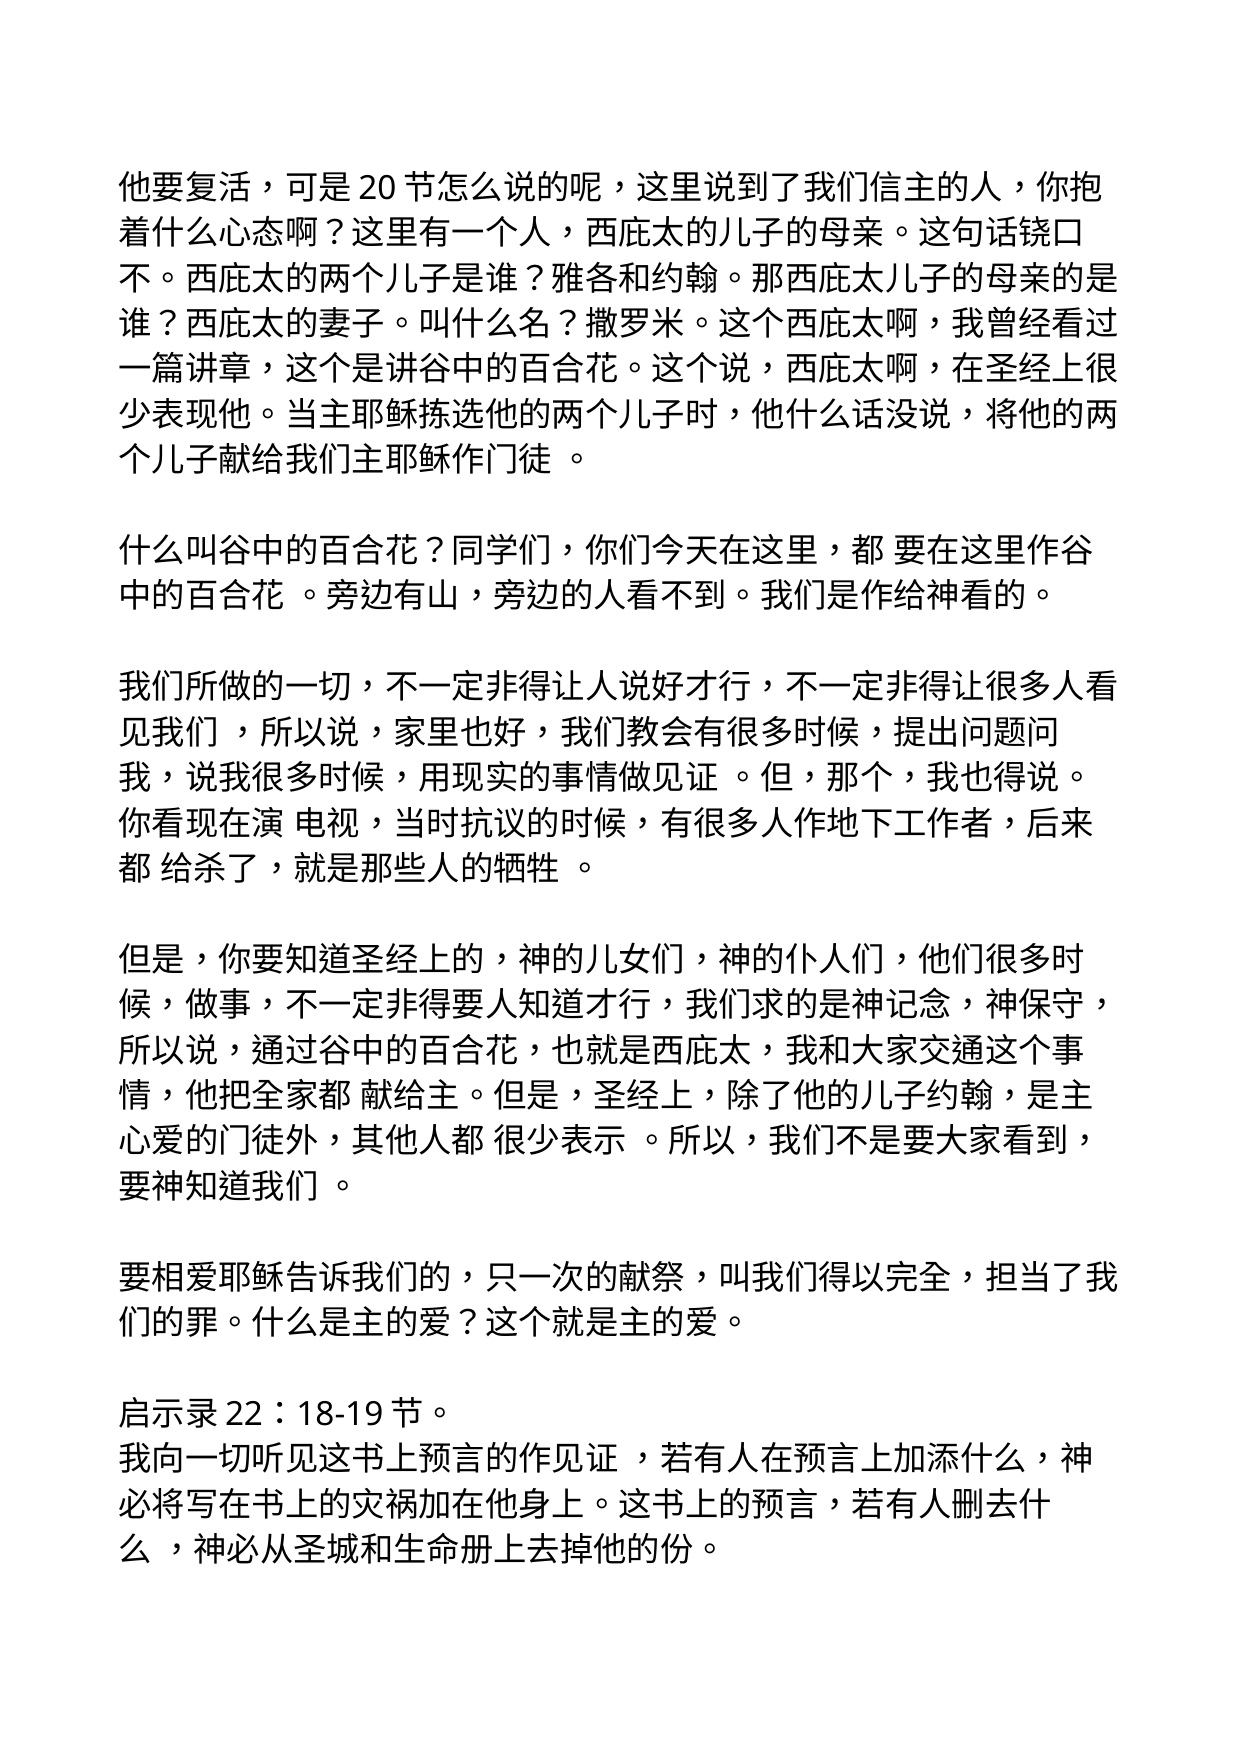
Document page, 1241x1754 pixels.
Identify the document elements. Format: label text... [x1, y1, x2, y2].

text 什么叫谷中的百合花？同学们，你们今天在这里，都 要在这里作谷中的百合花 。旁边有山，旁边的人看不到。我们是作给神看的。 [118, 527, 1122, 618]
text 我们所做的一切，不一定非得让人说好才行，不一定非得让很多人看见我们 ，所以说，家里也好，我们教会有很多时候，提出问题问我，说我很多时候，用现实的事情做见证 。但，那个，我也得说。 [118, 663, 1122, 799]
text 他要复活，可是20节怎么说的呢，这里说到了我们信主的人，你抱着什么心态啊？这里有一个人，西庇太的儿子的母亲。这句话铙口不。西庇太的两个儿子是谁？雅各和约翰。那西庇太儿子的母亲的是谁？西庇太的妻子。叫什么名？撒罗米。这个西庇太啊，我曾经看过一篇讲章，这个是讲谷中的百合花。这个说，西庇太啊，在圣经上很少表现他。当主耶稣拣选他的两个儿子时，他什么话没说，将他的两个儿子献给我们主耶稣作门徒 。 [118, 163, 1122, 481]
text 我向一切听见这书上预言的作见证 ，若有人在预言上加添什么，神必将写在书上的灾祸加在他身上。这书上的预言，若有人删去什么 ，神必从圣城和生命册上去掉他的份。 [118, 1435, 1122, 1571]
text 要相爱耶稣告诉我们的，只一次的献祭，叫我们得以完全，担当了我们的罪。什么是主的爱？这个就是主的爱。 [118, 1253, 1122, 1344]
text 启示录22：18-19节。 [118, 1390, 1122, 1435]
text 但是，你要知道圣经上的，神的儿女们，神的仆人们，他们很多时候，做事，不一定非得要人知道才行，我们求的是神记念，神保守，所以说，通过谷中的百合花，也就是西庇太，我和大家交通这个事情，他把全家都 献给主。但是，圣经上，除了他的儿子约翰，是主心爱的门徒外，其他人都 很少表示 。所以，我们不是要大家看到，要神知道我们 。 [118, 936, 1122, 1208]
text 你看现在演 电视，当时抗议的时候，有很多人作地下工作者，后来都 给杀了，就是那些人的牺牲 。 [118, 799, 1122, 890]
